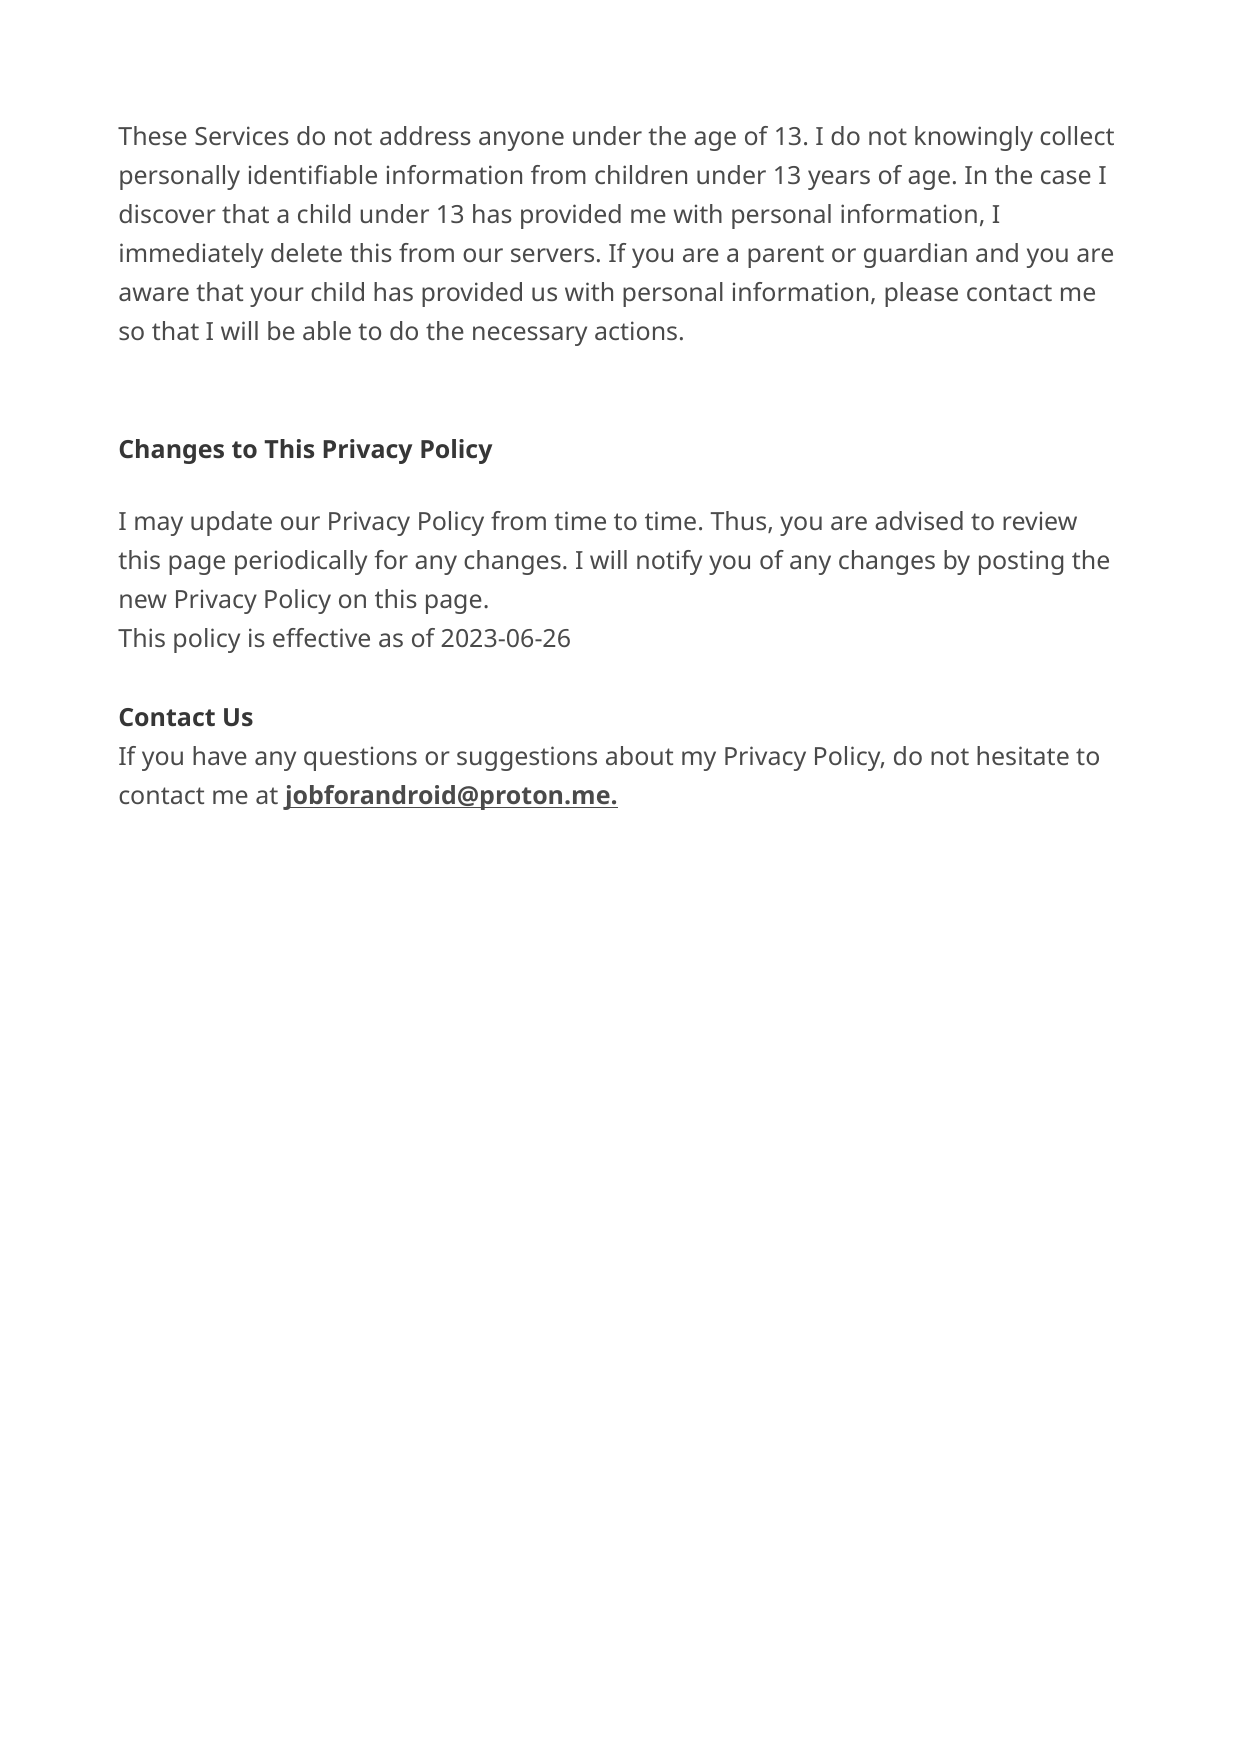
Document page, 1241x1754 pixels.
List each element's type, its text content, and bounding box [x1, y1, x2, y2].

text If you have any questions or suggestions about my Privacy Policy, do not hesitate to contact me at jobforandroid@proton.me. [118, 739, 1122, 812]
text These Services do not address anyone under the age of 13. I do not knowingly collect personally identifiable information from children under 13 years of age. In the case I discover that a child under 13 has provided me with personal information, I immediately delete this from our servers. If you are a parent or guardian and you are aware that your child has provided us with personal information, please contact me so that I will be able to do the necessary actions. [118, 118, 1122, 348]
text This policy is effective as of 2023-06-26 [118, 621, 1122, 655]
text I may update our Privacy Policy from time to time. Thus, you are advised to review this page periodically for any changes. I will notify you of any changes by posting the new Privacy Policy on this page. [118, 504, 1122, 616]
text Contact Us [118, 699, 1122, 733]
text Changes to This Privacy Policy [118, 431, 1122, 466]
